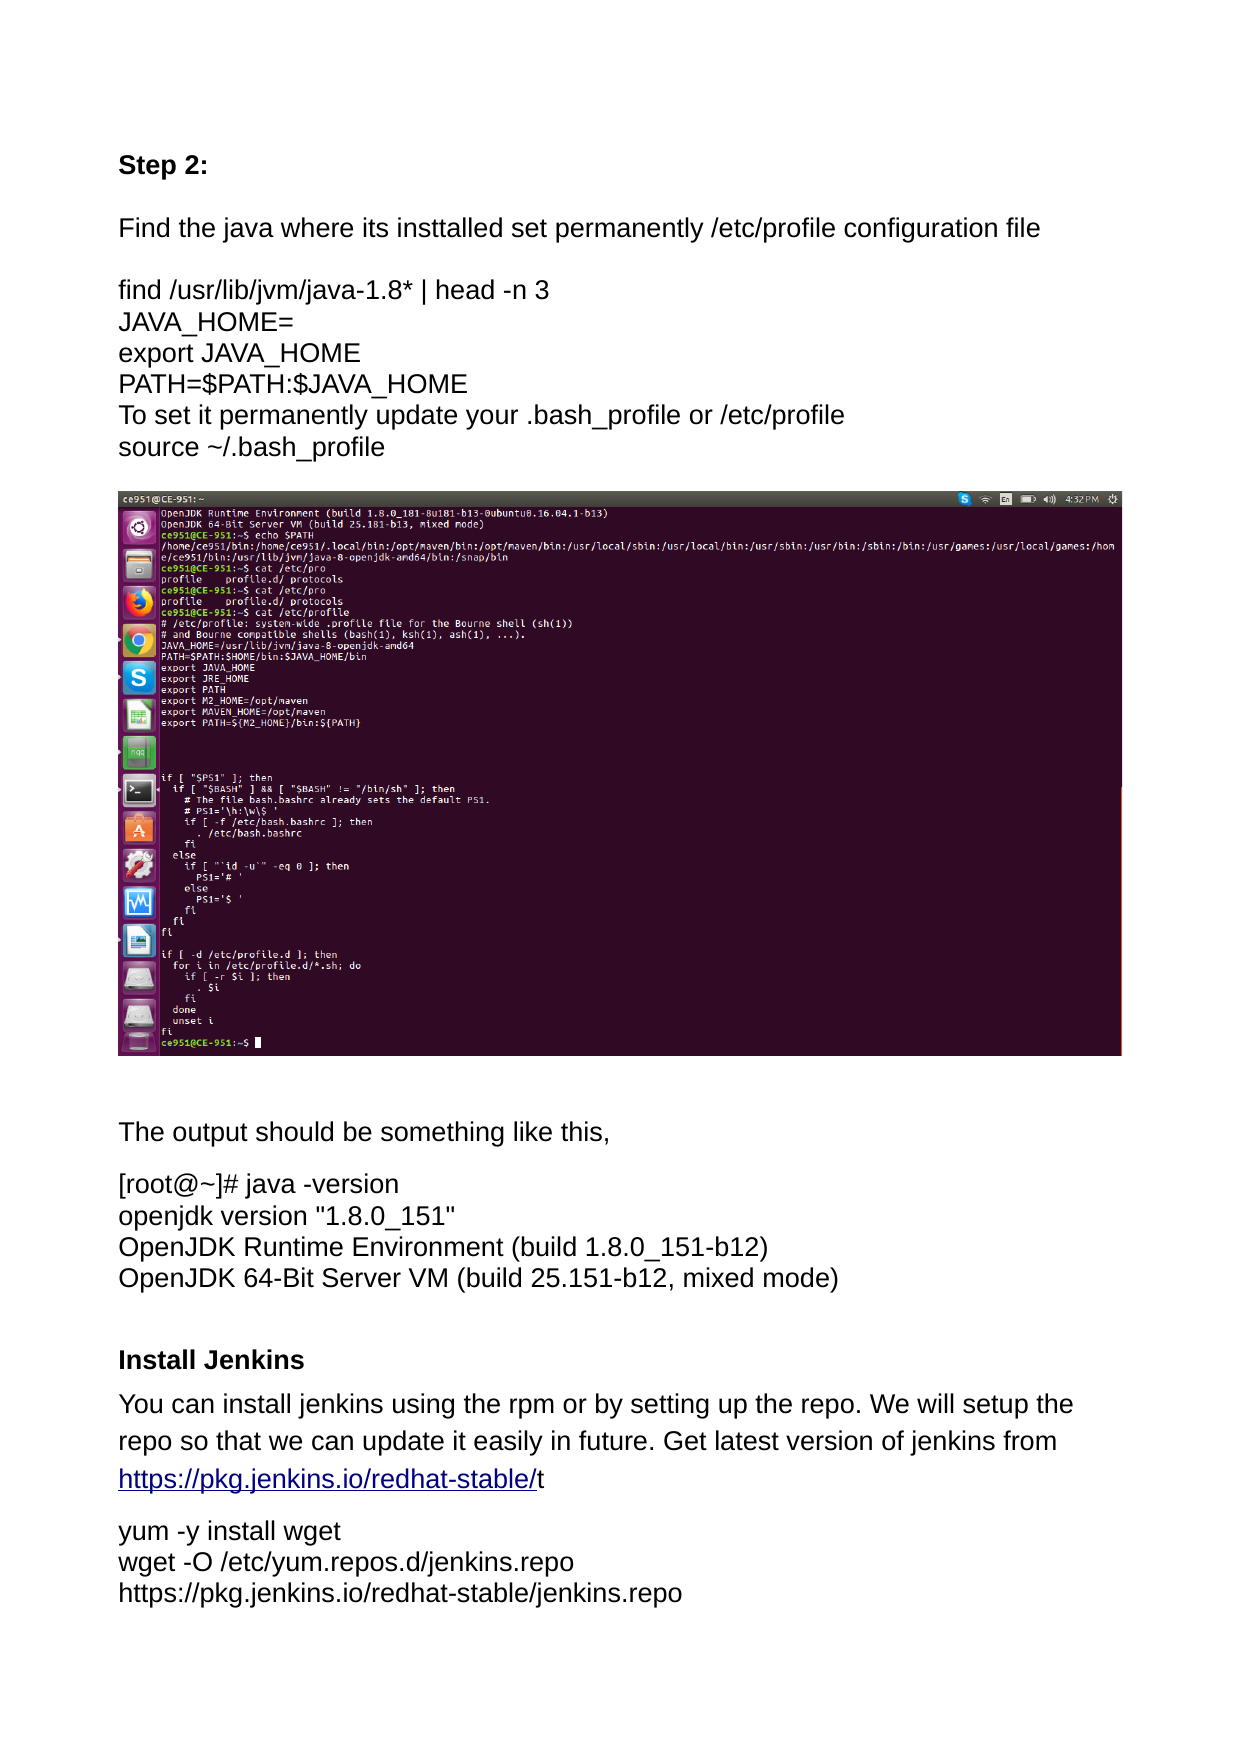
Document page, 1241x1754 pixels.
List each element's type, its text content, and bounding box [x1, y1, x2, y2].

text yum -y install wget [118, 1515, 1122, 1546]
text find /usr/lib/jvm/java-1.8* | head -n 3 [118, 274, 1122, 306]
text JAVA_HOME= [118, 306, 1122, 337]
text [root@~]# java -version [118, 1168, 1122, 1200]
text Find the java where its insttalled set permanently /etc/profile configuration file [118, 212, 1122, 243]
subtitle Install Jenkins [118, 1344, 1122, 1375]
picture [118, 491, 1123, 1056]
text OpenJDK 64-Bit Server VM (build 25.151-b12, mixed mode) [118, 1262, 1122, 1293]
text openjdk version "1.8.0_151" [118, 1200, 1122, 1231]
text Step 2: [118, 149, 1122, 181]
text To set it permanently update your .bash_profile or /etc/profile [118, 399, 1122, 431]
text PATH=$PATH:$JAVA_HOME [118, 368, 1122, 399]
text The output should be something like this, [118, 1116, 1122, 1148]
text You can install jenkins using the rpm or by setting up the repo. We will setup the repo so that we can update it easily in future. Get latest version of jenkins from https://pkg.jenkins.io/redhat-stable/t [118, 1388, 1122, 1494]
text wget -O /etc/yum.repos.d/jenkins.repo https://pkg.jenkins.io/redhat-stable/jenkins.repo [118, 1546, 1122, 1608]
text export JAVA_HOME [118, 337, 1122, 368]
text OpenJDK Runtime Environment (build 1.8.0_151-b12) [118, 1231, 1122, 1262]
text source ~/.bash_profile [118, 431, 1122, 462]
